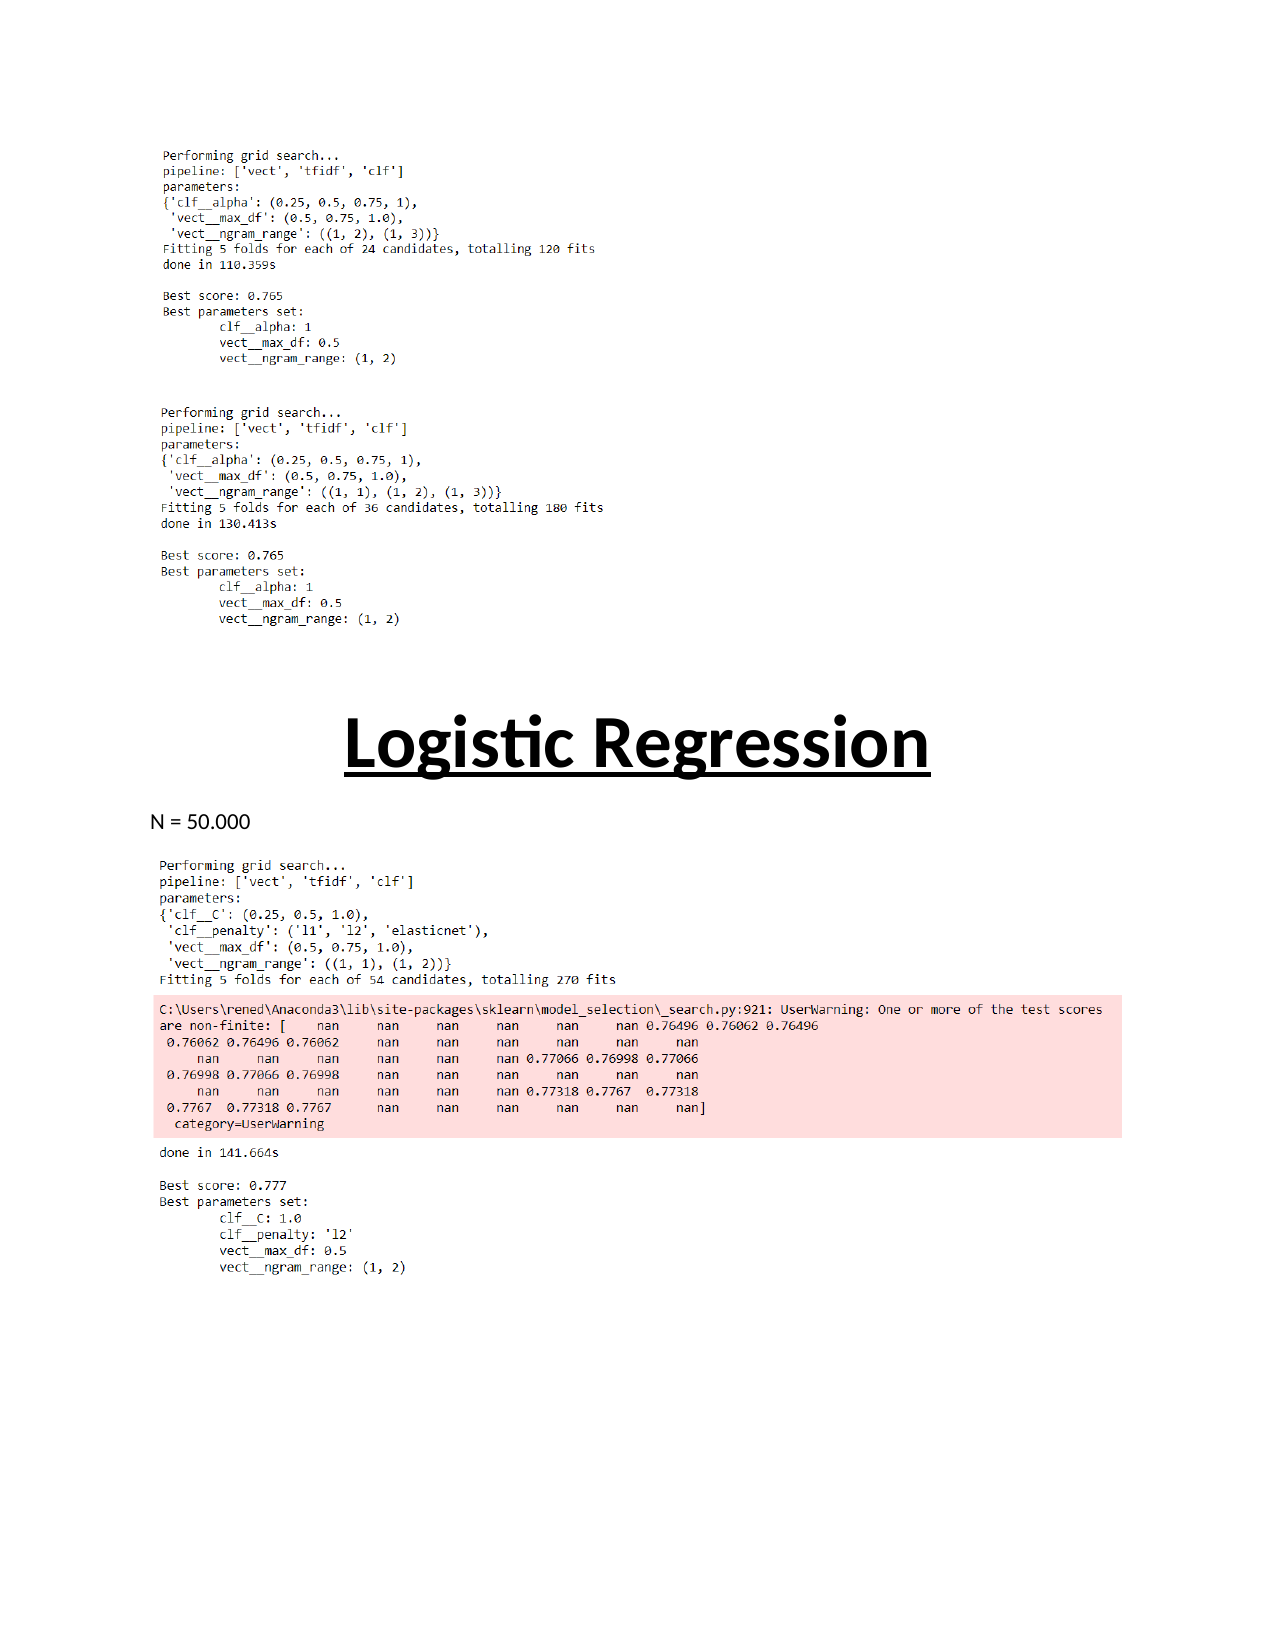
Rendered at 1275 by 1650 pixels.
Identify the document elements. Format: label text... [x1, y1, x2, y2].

text Logistic Regression [150, 694, 1125, 786]
text N = 50.000 [150, 807, 1125, 835]
